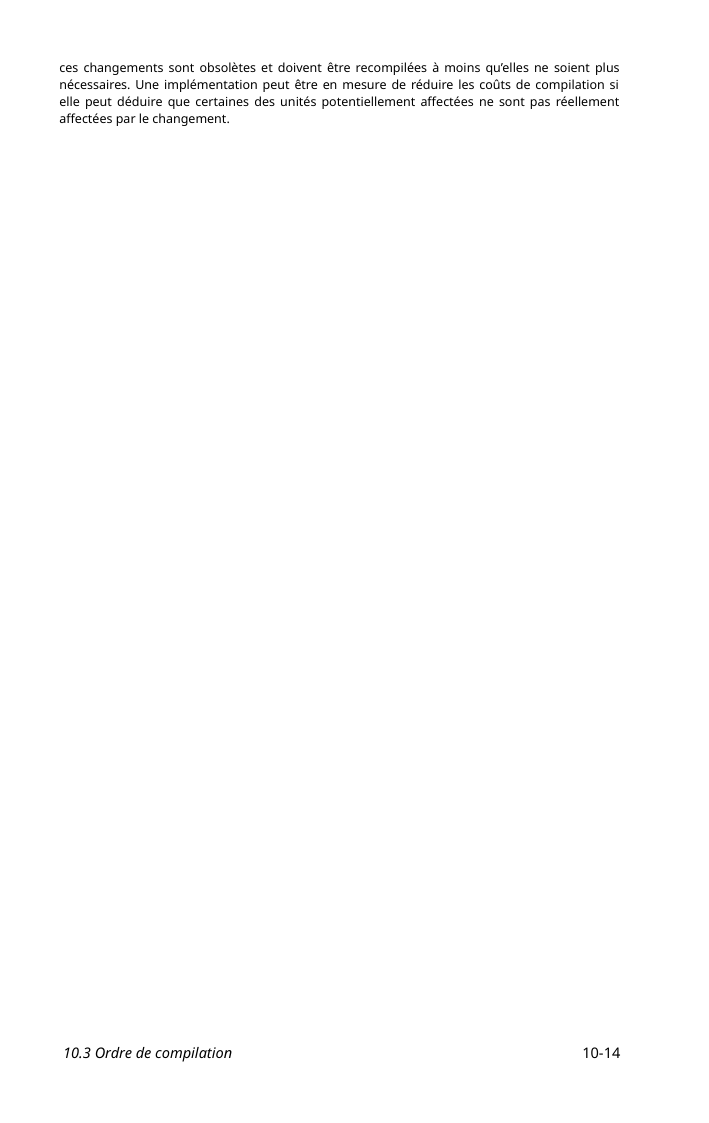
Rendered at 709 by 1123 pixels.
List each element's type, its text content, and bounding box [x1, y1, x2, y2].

text ces changements sont obsolètes et doivent être recompilées à moins qu’elles ne soient plus nécessaires. Une implémentation peut être en mesure de réduire les coûts de compilation si elle peut déduire que certaines des unités potentiellement affectées ne sont pas réellement affectées par le changement. [59, 59, 620, 127]
